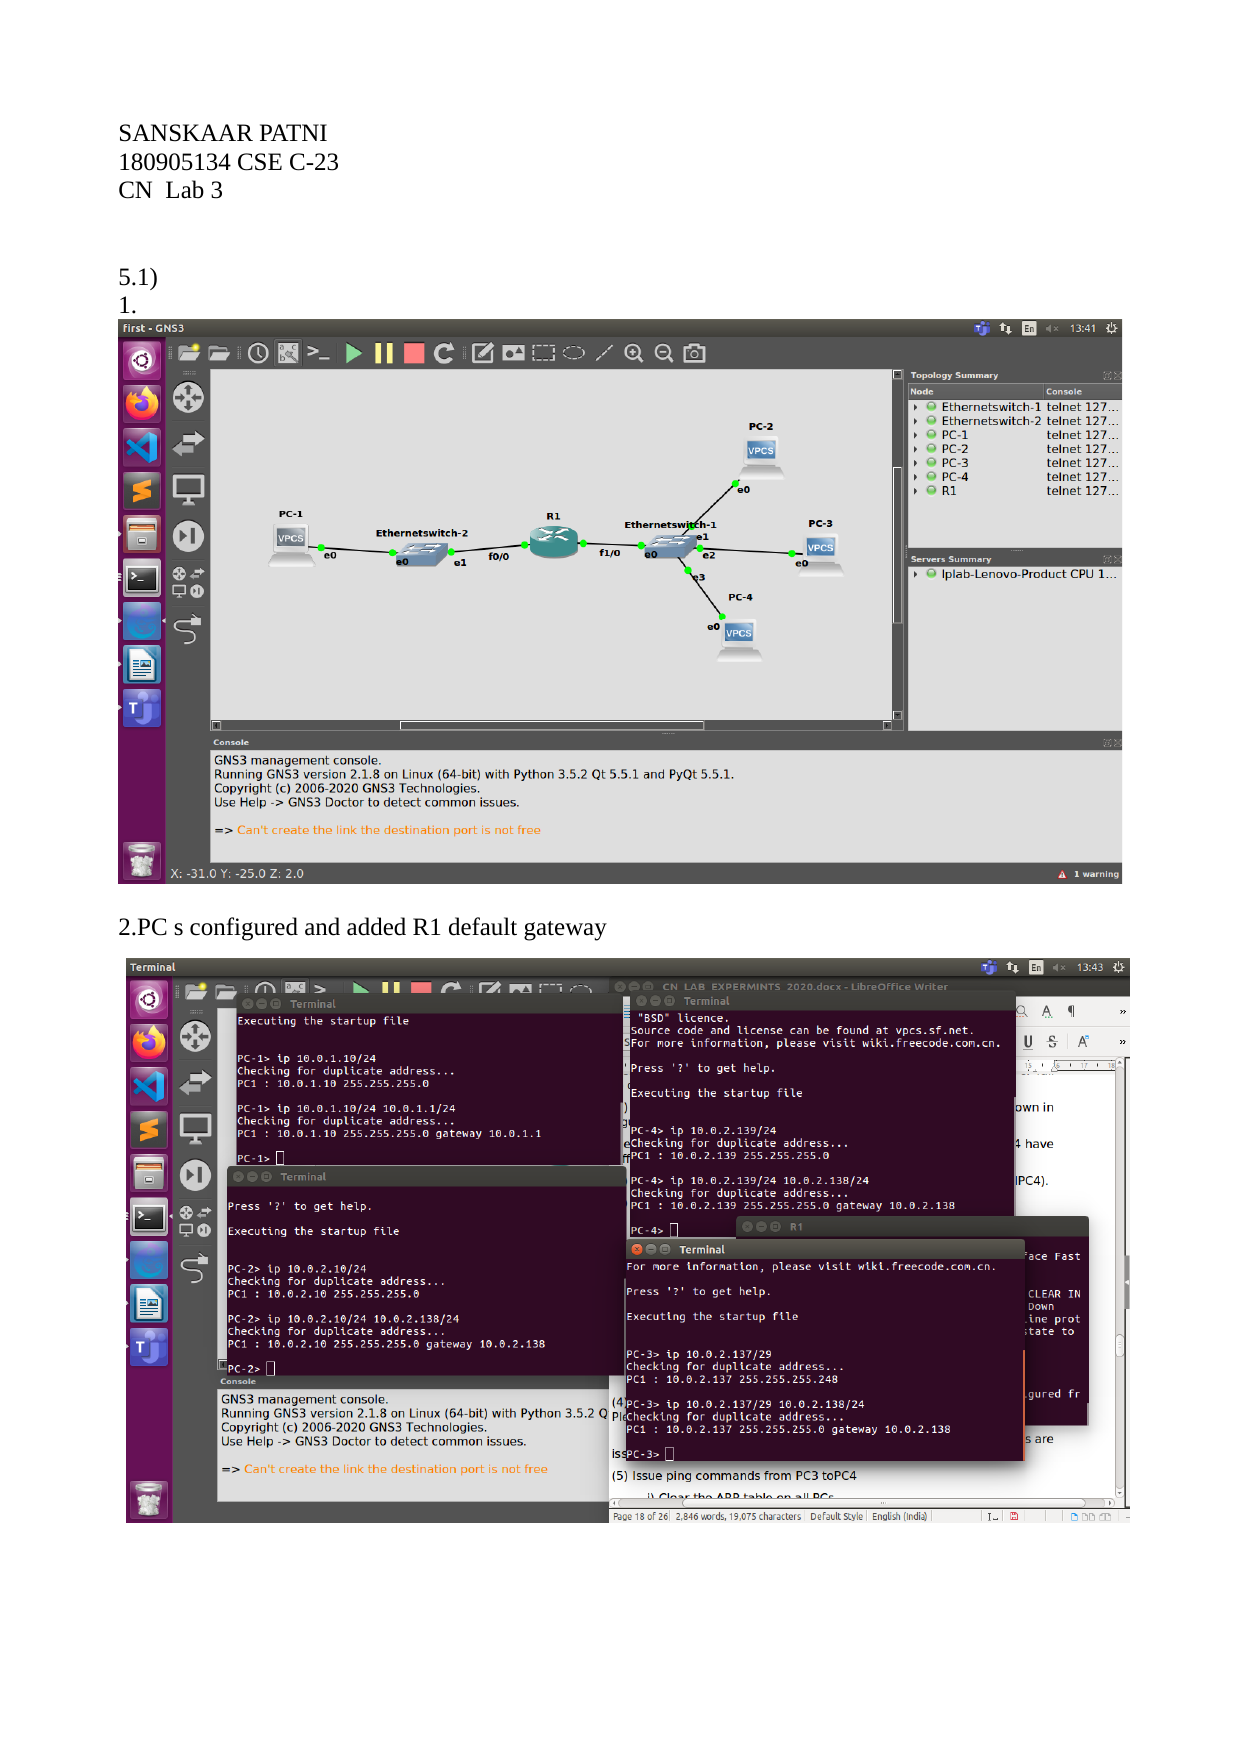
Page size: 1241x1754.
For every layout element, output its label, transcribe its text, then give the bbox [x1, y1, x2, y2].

picture [118, 319, 1123, 884]
picture [126, 958, 1130, 1523]
text SANSKAAR PATNI [118, 118, 1122, 147]
text 1. [118, 291, 1122, 319]
text 2.PC s configured and added R1 default gateway [118, 912, 1122, 941]
text 180905134 CSE C-23 [118, 147, 1122, 176]
text CN Lab 3 [118, 176, 1122, 204]
text 5.1) [118, 262, 1122, 291]
